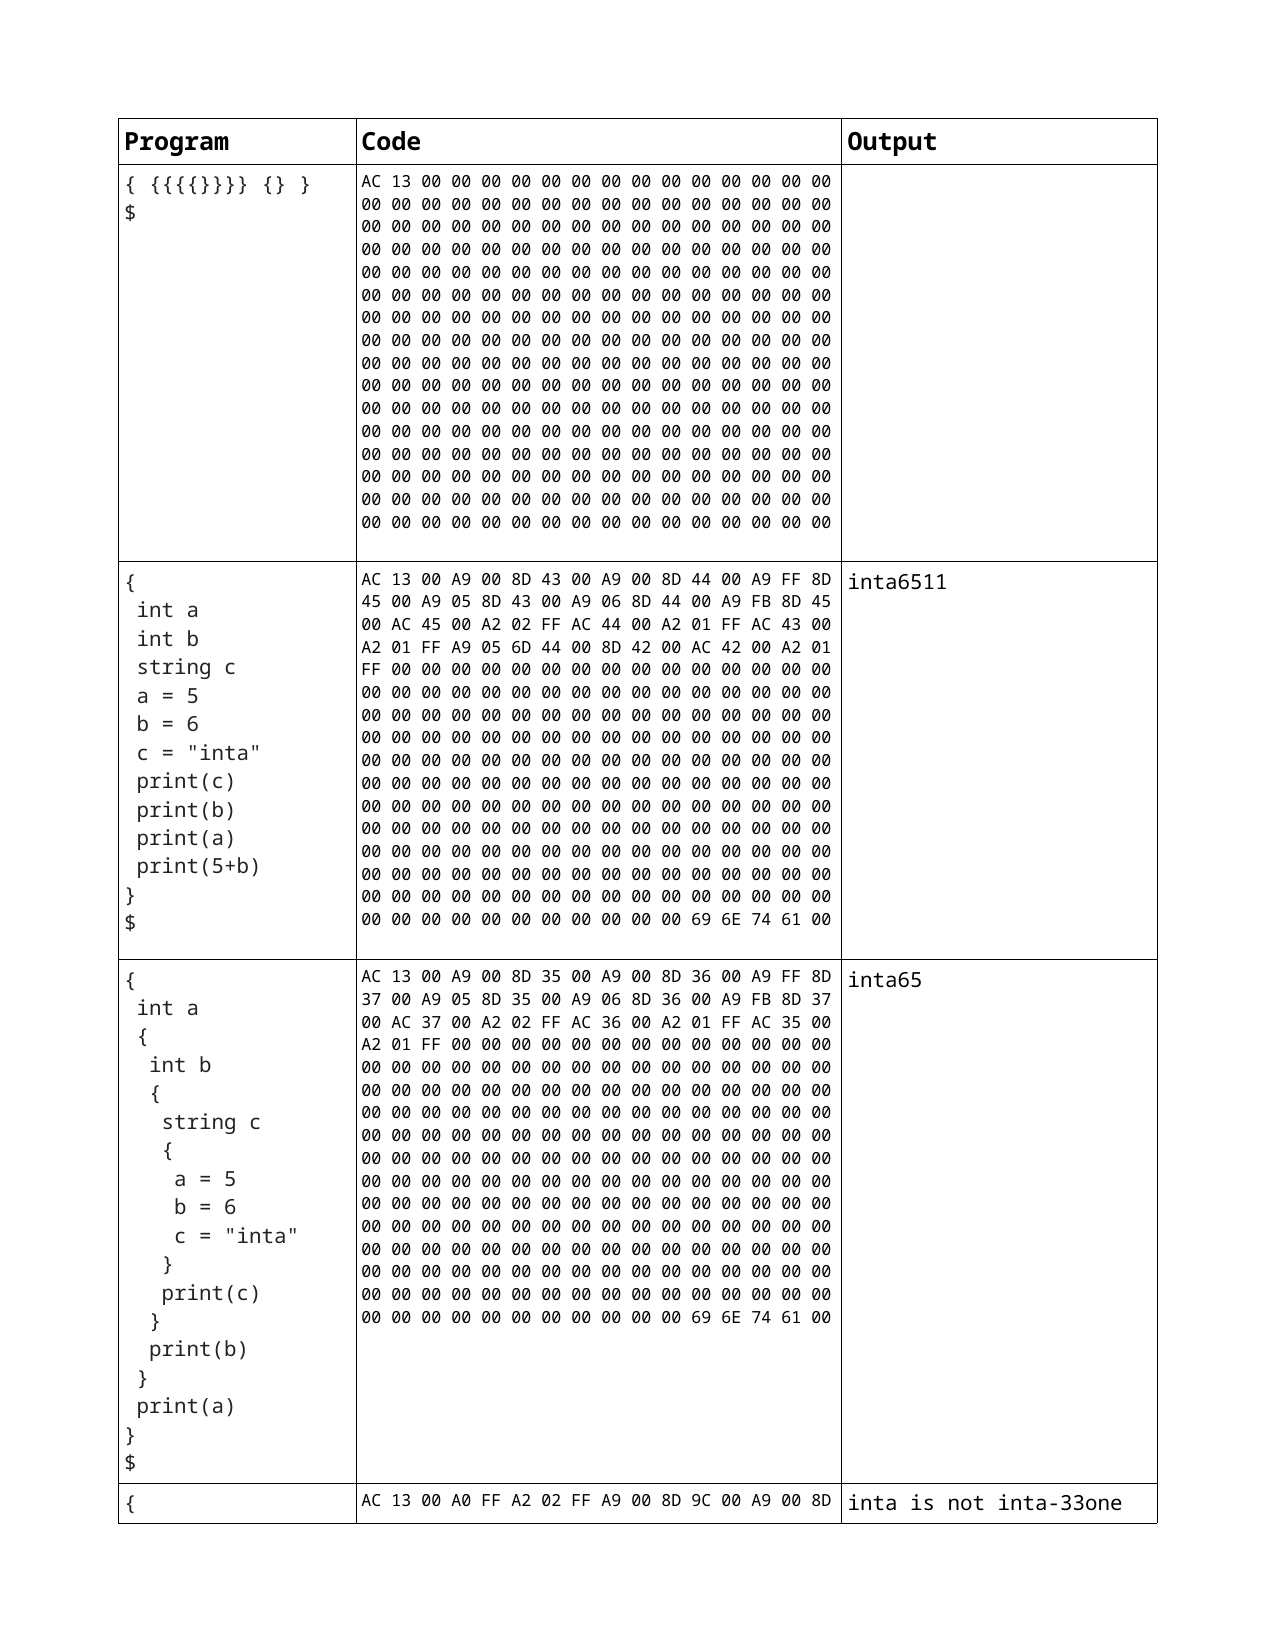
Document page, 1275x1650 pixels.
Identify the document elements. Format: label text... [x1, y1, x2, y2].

table_cell { int a { int b { string c { a = 5 b = 6 c = "inta" } print(c) } print(b) } print(a) } $ [119, 960, 356, 1482]
table_header Program [119, 119, 356, 164]
table_cell { {{{{}}}} {} } $ [119, 165, 356, 561]
table_header Code [357, 119, 841, 164]
table_header Output [842, 119, 1157, 164]
table_cell AC 13 00 A9 00 8D 43 00 A9 00 8D 44 00 A9 FF 8D 45 00 A9 05 8D 43 00 A9 06 8D 44 00 A9 FB 8D 45 00 AC 45 00 A2 02 FF AC 44 00 A2 01 FF AC 43 00 A2 01 FF A9 05 6D 44 00 8D 42 00 AC 42 00 A2 01 FF 00 00 00 00 00 00 00 00 00 00 00 00 00 00 00 00 00 00 00 00 00 00 00 00 00 00 00 00 00 00 00 00 00 00 00 00 00 00 00 00 00 00 00 00 00 00 00 00 00 00 00 00 00 00 00 00 00 00 00 00 00 00 00 00 00 00 00 00 00 00 00 00 00 00 00 00 00 00 00 00 00 00 00 00 00 00 00 00 00 00 00 00 00 00 00 00 00 00 00 00 00 00 00 00 00 00 00 00 00 00 00 00 00 00 00 00 00 00 00 00 00 00 00 00 00 00 00 00 00 00 00 00 00 00 00 00 00 00 00 00 00 00 00 00 00 00 00 00 00 00 00 00 00 00 00 00 00 00 00 00 00 00 00 00 00 00 00 00 00 00 00 00 00 00 00 00 00 00 00 00 00 00 00 00 00 00 69 6E 74 61 00 [357, 562, 841, 959]
table_cell inta is not inta-33one [842, 1484, 1157, 1522]
table_cell { [119, 1484, 356, 1522]
table_cell AC 13 00 00 00 00 00 00 00 00 00 00 00 00 00 00 00 00 00 00 00 00 00 00 00 00 00 00 00 00 00 00 00 00 00 00 00 00 00 00 00 00 00 00 00 00 00 00 00 00 00 00 00 00 00 00 00 00 00 00 00 00 00 00 00 00 00 00 00 00 00 00 00 00 00 00 00 00 00 00 00 00 00 00 00 00 00 00 00 00 00 00 00 00 00 00 00 00 00 00 00 00 00 00 00 00 00 00 00 00 00 00 00 00 00 00 00 00 00 00 00 00 00 00 00 00 00 00 00 00 00 00 00 00 00 00 00 00 00 00 00 00 00 00 00 00 00 00 00 00 00 00 00 00 00 00 00 00 00 00 00 00 00 00 00 00 00 00 00 00 00 00 00 00 00 00 00 00 00 00 00 00 00 00 00 00 00 00 00 00 00 00 00 00 00 00 00 00 00 00 00 00 00 00 00 00 00 00 00 00 00 00 00 00 00 00 00 00 00 00 00 00 00 00 00 00 00 00 00 00 00 00 00 00 00 00 00 00 00 00 00 00 00 00 00 00 00 00 00 00 00 00 00 00 00 00 [357, 165, 841, 561]
table_cell [842, 165, 1157, 561]
table_cell AC 13 00 A0 FF A2 02 FF A9 00 8D 9C 00 A9 00 8D [357, 1484, 841, 1522]
table_cell inta6511 [842, 562, 1157, 959]
table_cell AC 13 00 A9 00 8D 35 00 A9 00 8D 36 00 A9 FF 8D 37 00 A9 05 8D 35 00 A9 06 8D 36 00 A9 FB 8D 37 00 AC 37 00 A2 02 FF AC 36 00 A2 01 FF AC 35 00 A2 01 FF 00 00 00 00 00 00 00 00 00 00 00 00 00 00 00 00 00 00 00 00 00 00 00 00 00 00 00 00 00 00 00 00 00 00 00 00 00 00 00 00 00 00 00 00 00 00 00 00 00 00 00 00 00 00 00 00 00 00 00 00 00 00 00 00 00 00 00 00 00 00 00 00 00 00 00 00 00 00 00 00 00 00 00 00 00 00 00 00 00 00 00 00 00 00 00 00 00 00 00 00 00 00 00 00 00 00 00 00 00 00 00 00 00 00 00 00 00 00 00 00 00 00 00 00 00 00 00 00 00 00 00 00 00 00 00 00 00 00 00 00 00 00 00 00 00 00 00 00 00 00 00 00 00 00 00 00 00 00 00 00 00 00 00 00 00 00 00 00 00 00 00 00 00 00 00 00 00 00 00 00 00 00 00 00 00 00 00 00 00 00 00 00 00 00 00 00 00 00 00 00 69 6E 74 61 00 [357, 960, 841, 1482]
table_cell inta65 [842, 960, 1157, 1482]
table_cell { int a int b string c a = 5 b = 6 c = "inta" print(c) print(b) print(a) print(5+b) } $ [119, 562, 356, 959]
